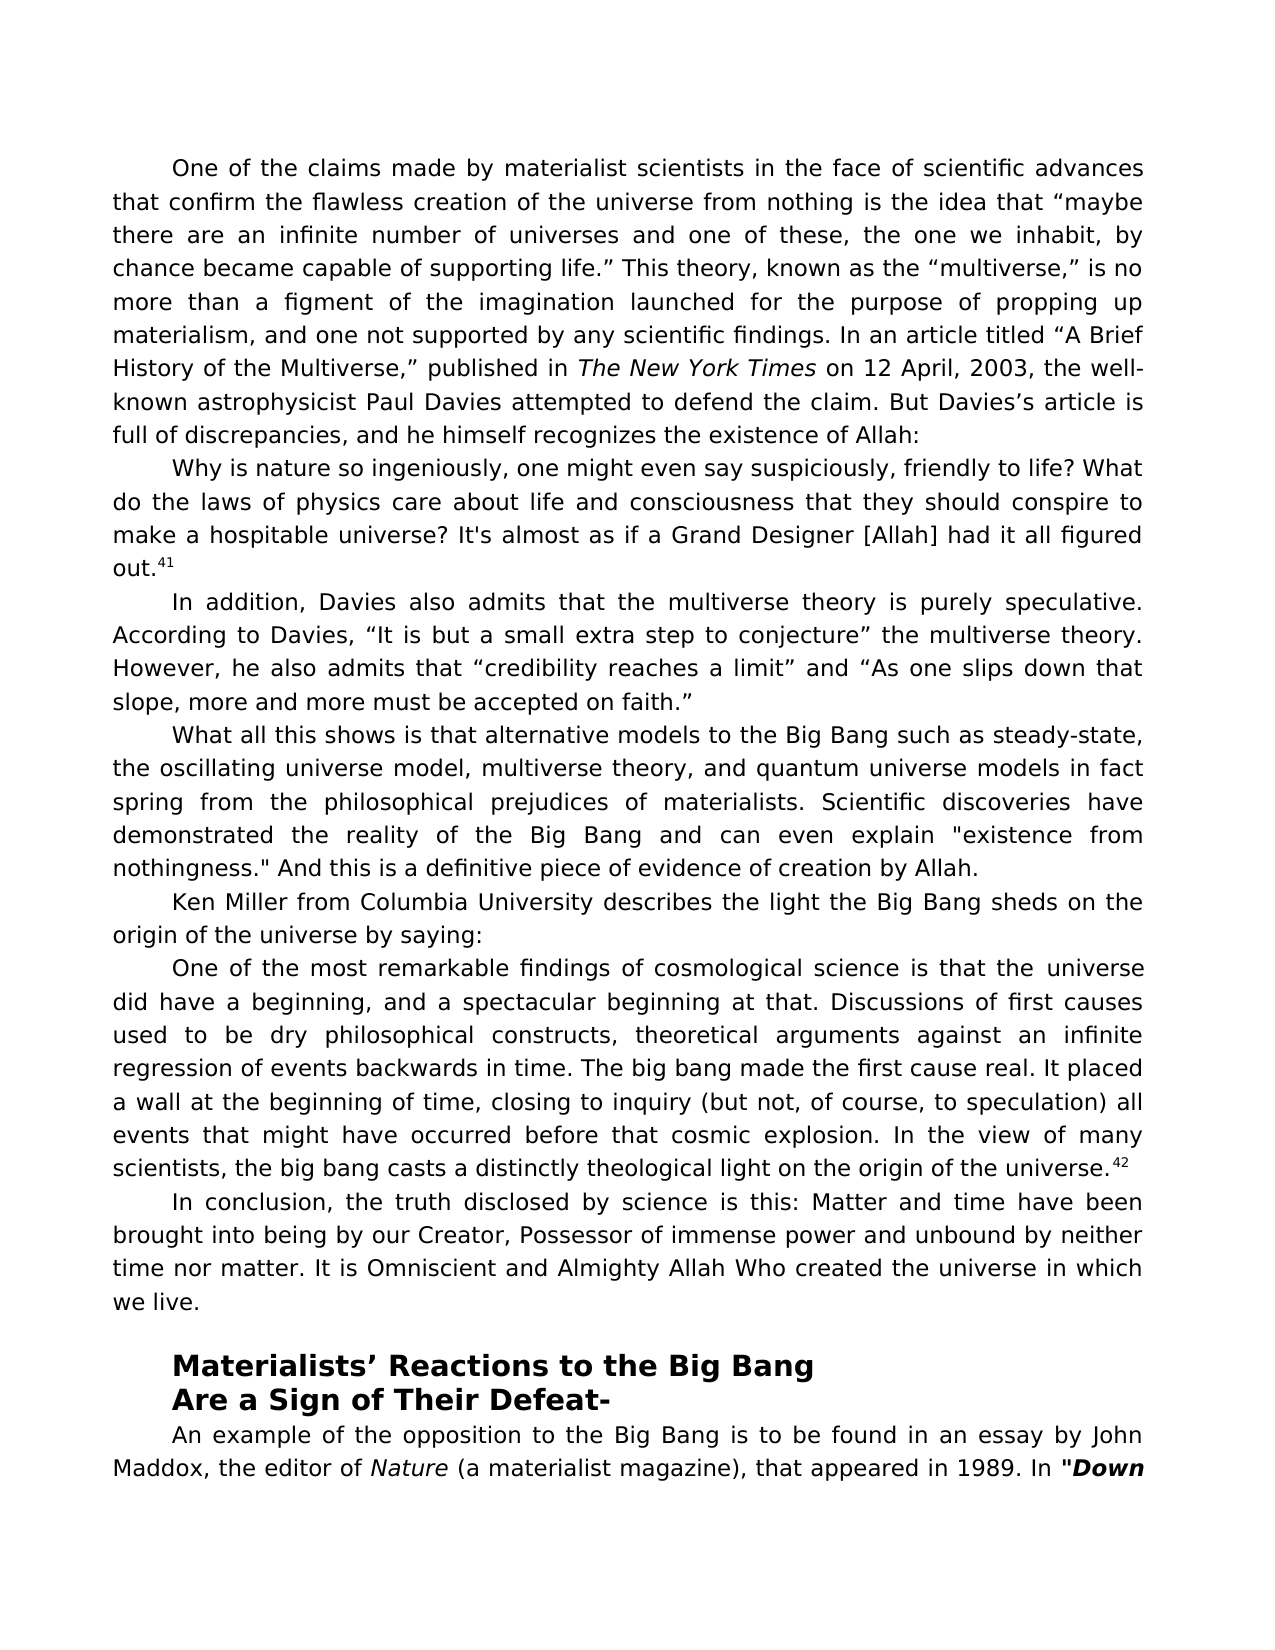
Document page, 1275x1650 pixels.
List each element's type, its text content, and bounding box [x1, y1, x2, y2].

text Ken Miller from Columbia University describes the light the Big Bang sheds on the origin of the universe by saying: [112, 883, 1145, 950]
text In conclusion, the truth disclosed by science is this: Matter and time have been brought into being by our Creator, Possessor of immense power and unbound by neither time nor matter. It is Omniscient and Almighty Allah Who created the universe in which we live. [112, 1183, 1145, 1317]
text Why is nature so ingeniously, one might even say suspiciously, friendly to life? What do the laws of physics care about life and consciousness that they should conspire to make a hospitable universe? It's almost as if a Grand Designer [Allah] had it all figured out.41 [112, 450, 1145, 583]
text One of the claims made by materialist scientists in the face of scientific advances that confirm the flawless creation of the universe from nothing is the idea that “maybe there are an infinite number of universes and one of these, the one we inhabit, by chance became capable of supporting life.” This theory, known as the “multiverse,” is no more than a figment of the imagination launched for the purpose of propping up materialism, and one not supported by any scientific findings. In an article titled “A Brief History of the Multiverse,” published in The New York Times on 12 April, 2003, the well-known astrophysicist Paul Davies attempted to defend the claim. But Davies’s article is full of discrepancies, and he himself recognizes the existence of Allah: [112, 150, 1145, 450]
text Materialists’ Reactions to the Big Bang [112, 1350, 1145, 1383]
text What all this shows is that alternative models to the Big Bang such as steady-state, the oscillating universe model, multiverse theory, and quantum universe models in fact spring from the philosophical prejudices of materialists. Scientific discoveries have demonstrated the reality of the Big Bang and can even explain "existence from nothingness." And this is a definitive piece of evidence of creation by Allah. [112, 717, 1145, 883]
text One of the most remarkable findings of cosmological science is that the universe did have a beginning, and a spectacular beginning at that. Discussions of first causes used to be dry philosophical constructs, theoretical arguments against an infinite regression of events backwards in time. The big bang made the first cause real. It placed a wall at the beginning of time, closing to inquiry (but not, of course, to speculation) all events that might have occurred before that cosmic explosion. In the view of many scientists, the big bang casts a distinctly theological light on the origin of the universe.42 [112, 950, 1145, 1183]
text An example of the opposition to the Big Bang is to be found in an essay by John Maddox, the editor of Nature (a materialist magazine), that appeared in 1989. In "Down [112, 1417, 1145, 1483]
text Are a Sign of Their Defeat- [112, 1383, 1145, 1417]
text In addition, Davies also admits that the multiverse theory is purely speculative. According to Davies, “It is but a small extra step to conjecture” the multiverse theory. However, he also admits that “credibility reaches a limit” and “As one slips down that slope, more and more must be accepted on faith.” [112, 583, 1145, 717]
